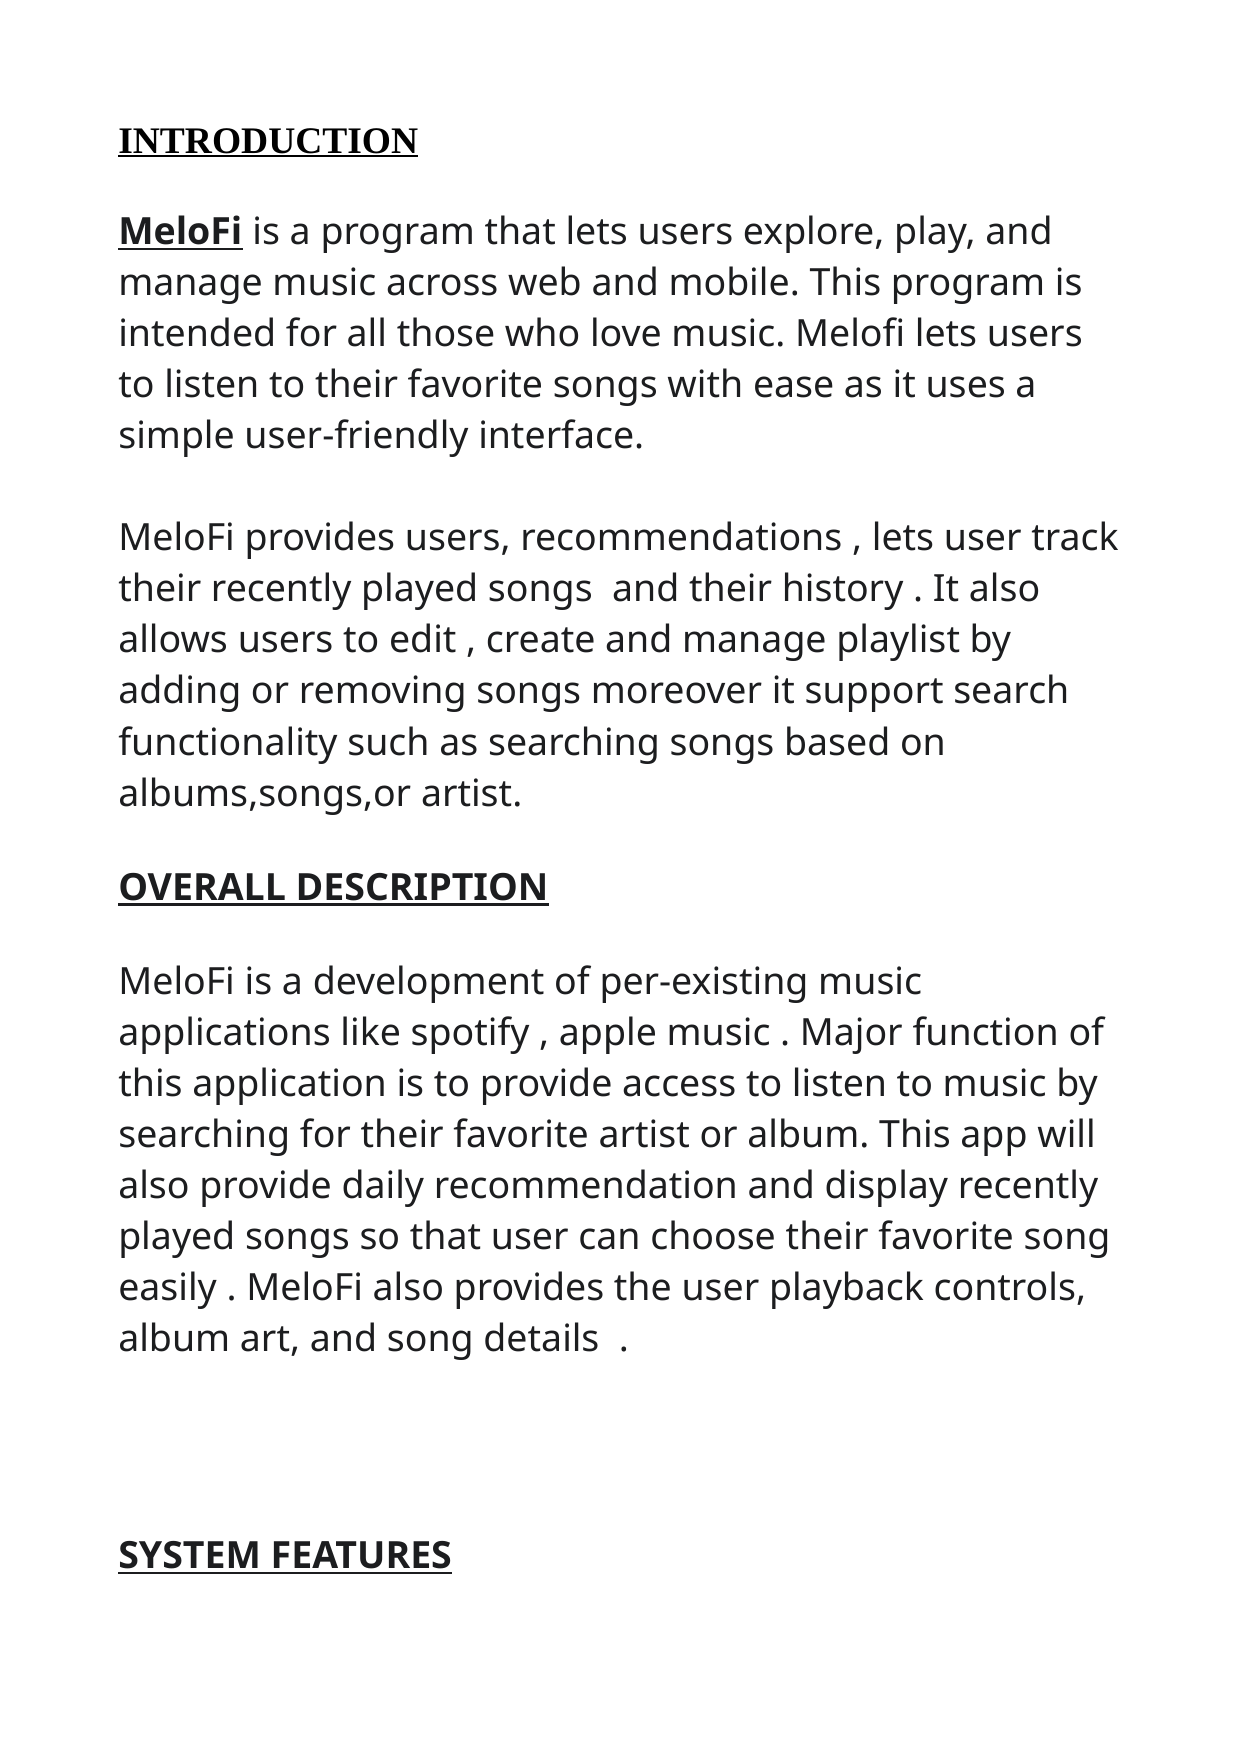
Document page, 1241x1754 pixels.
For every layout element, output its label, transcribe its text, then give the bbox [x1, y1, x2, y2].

text OVERALL DESCRIPTION [118, 860, 1122, 954]
text MeloFi is a program that lets users explore, play, and manage music across web and mobile. This program is intended for all those who love music. Melofi lets users to listen to their favorite songs with ease as it uses a simple user-friendly interface. [118, 204, 1122, 459]
text MeloFi is a development of per-existing music applications like spotify , apple music . Major function of this application is to provide access to listen to music by searching for their favorite artist or album. This app will also provide daily recommendation and display recently played songs so that user can choose their favorite song easily . MeloFi also provides the user playback controls, album art, and song details . [118, 954, 1122, 1442]
text SYSTEM FEATURES [118, 1528, 1122, 1608]
text MeloFi provides users, recommendations , lets user track their recently played songs and their history . It also allows users to edit , create and manage playlist by adding or removing songs moreover it support search functionality such as searching songs based on albums,songs,or artist. [118, 459, 1122, 817]
text INTRODUCTION [118, 118, 1122, 204]
